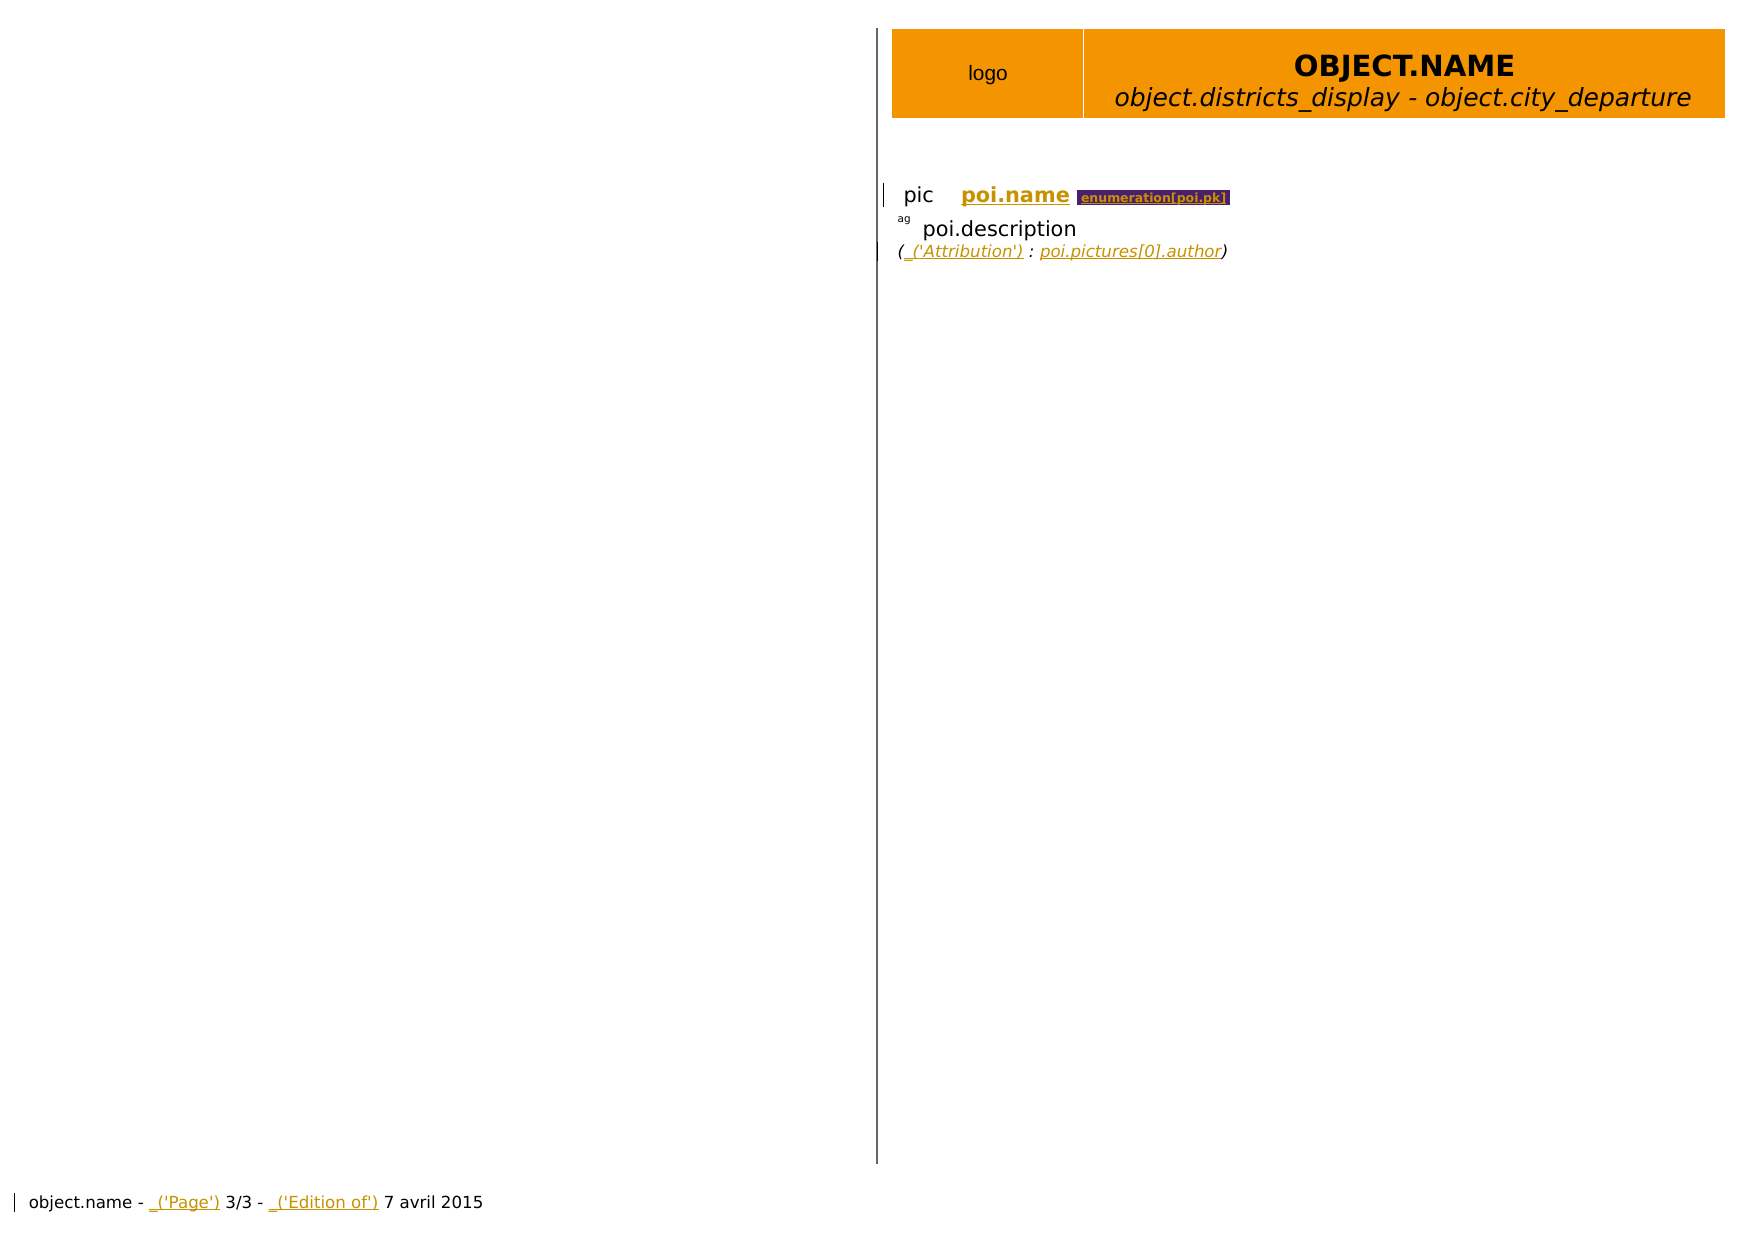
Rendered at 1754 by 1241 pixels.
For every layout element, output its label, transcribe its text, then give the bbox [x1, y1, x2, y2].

table_header object.name object.districts_display - object.city_departure [1084, 29, 1725, 118]
table_header poi.description (_('Attribution') : poi.pictures[0].author) [892, 166, 1725, 267]
table_header pic [898, 177, 955, 213]
table_header logo [892, 29, 1083, 118]
table_header poi.name 'enumeration[poi.pk]' [955, 177, 1719, 213]
